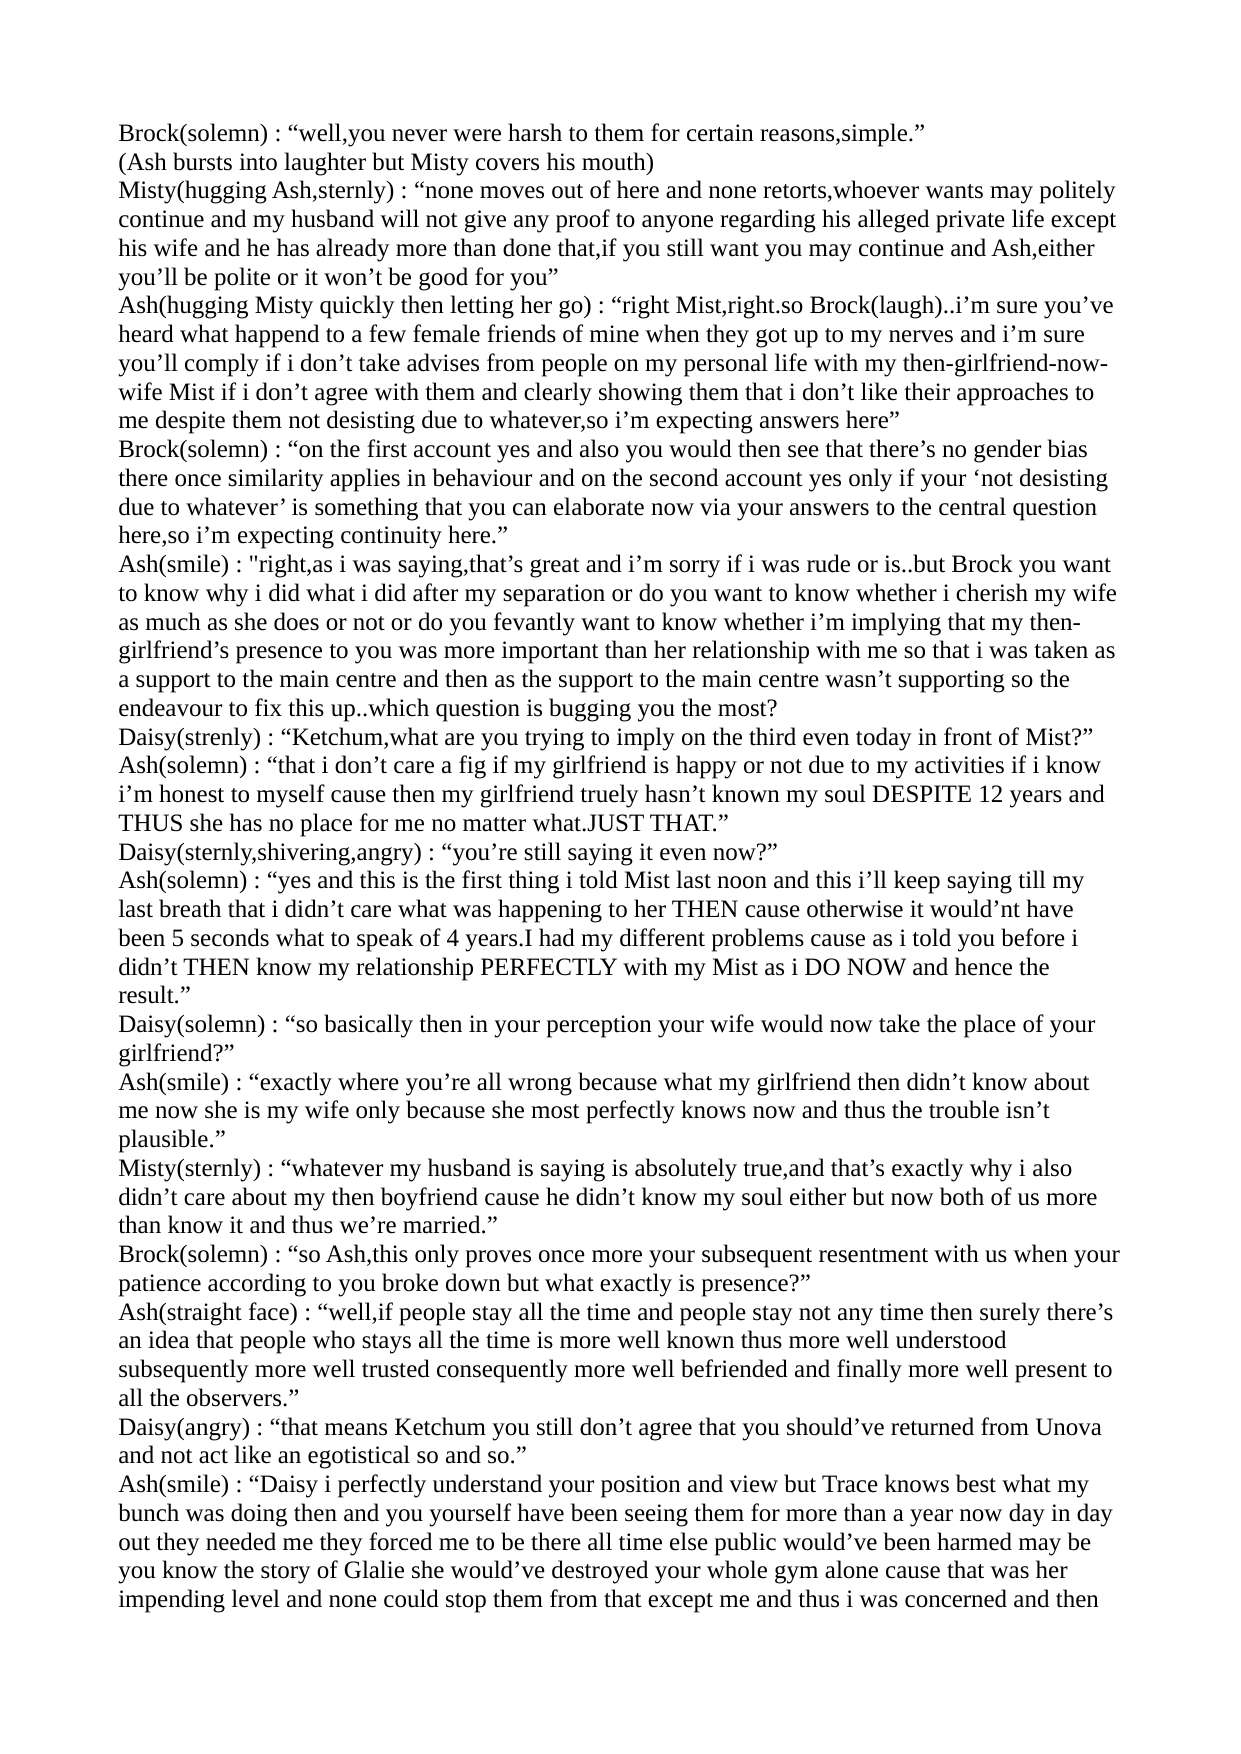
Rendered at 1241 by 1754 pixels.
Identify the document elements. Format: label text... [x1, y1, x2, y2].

text Daisy(strenly) : “Ketchum,what are you trying to imply on the third even today in front of Mist?” [118, 722, 1122, 751]
text Ash(solemn) : “that i don’t care a fig if my girlfriend is happy or not due to my activities if i know i’m honest to myself cause then my girlfriend truely hasn’t known my soul DESPITE 12 years and THUS she has no place for me no matter what.JUST THAT.” [118, 751, 1122, 837]
text Daisy(solemn) : “so basically then in your perception your wife would now take the place of your girlfriend?” [118, 1009, 1122, 1067]
text Brock(solemn) : “on the first account yes and also you would then see that there’s no gender bias there once similarity applies in behaviour and on the second account yes only if your ‘not desisting due to whatever’ is something that you can elaborate now via your answers to the central question here,so i’m expecting continuity here.” [118, 434, 1122, 549]
text Misty(sternly) : “whatever my husband is saying is absolutely true,and that’s exactly why i also didn’t care about my then boyfriend cause he didn’t know my soul either but now both of us more than know it and thus we’re married.” [118, 1153, 1122, 1239]
text Daisy(angry) : “that means Ketchum you still don’t agree that you should’ve returned from Unova and not act like an egotistical so and so.” [118, 1412, 1122, 1469]
text (Ash bursts into laughter but Misty covers his mouth) [118, 147, 1122, 176]
text Brock(solemn) : “so Ash,this only proves once more your subsequent resentment with us when your patience according to you broke down but what exactly is presence?” [118, 1239, 1122, 1297]
text Ash(smile) : "right,as i was saying,that’s great and i’m sorry if i was rude or is..but Brock you want to know why i did what i did after my separation or do you want to know whether i cherish my wife as much as she does or not or do you fevantly want to know whether i’m implying that my then-girlfriend’s presence to you was more important than her relationship with me so that i was taken as a support to the main centre and then as the support to the main centre wasn’t supporting so the endeavour to fix this up..which question is bugging you the most? [118, 549, 1122, 722]
text Ash(smile) : “exactly where you’re all wrong because what my girlfriend then didn’t know about me now she is my wife only because she most perfectly knows now and thus the trouble isn’t plausible.” [118, 1067, 1122, 1153]
text Brock(solemn) : “well,you never were harsh to them for certain reasons,simple.” [118, 118, 1122, 147]
text Ash(smile) : “Daisy i perfectly understand your position and view but Trace knows best what my bunch was doing then and you yourself have been seeing them for more than a year now day in day out they needed me they forced me to be there all time else public would’ve been harmed may be you know the story of Glalie she would’ve destroyed your whole gym alone cause that was her impending level and none could stop them from that except me and thus i was concerned and then [118, 1469, 1122, 1613]
text Daisy(sternly,shivering,angry) : “you’re still saying it even now?” [118, 837, 1122, 866]
text Ash(hugging Misty quickly then letting her go) : “right Mist,right.so Brock(laugh)..i’m sure you’ve heard what happend to a few female friends of mine when they got up to my nerves and i’m sure you’ll comply if i don’t take advises from people on my personal life with my then-girlfriend-now-wife Mist if i don’t agree with them and clearly showing them that i don’t like their approaches to me despite them not desisting due to whatever,so i’m expecting answers here” [118, 291, 1122, 434]
text Ash(solemn) : “yes and this is the first thing i told Mist last noon and this i’ll keep saying till my last breath that i didn’t care what was happening to her THEN cause otherwise it would’nt have been 5 seconds what to speak of 4 years.I had my different problems cause as i told you before i didn’t THEN know my relationship PERFECTLY with my Mist as i DO NOW and hence the result.” [118, 866, 1122, 1009]
text Ash(straight face) : “well,if people stay all the time and people stay not any time then surely there’s an idea that people who stays all the time is more well known thus more well understood subsequently more well trusted consequently more well befriended and finally more well present to all the observers.” [118, 1297, 1122, 1412]
text Misty(hugging Ash,sternly) : “none moves out of here and none retorts,whoever wants may politely continue and my husband will not give any proof to anyone regarding his alleged private life except his wife and he has already more than done that,if you still want you may continue and Ash,either you’ll be polite or it won’t be good for you” [118, 176, 1122, 291]
